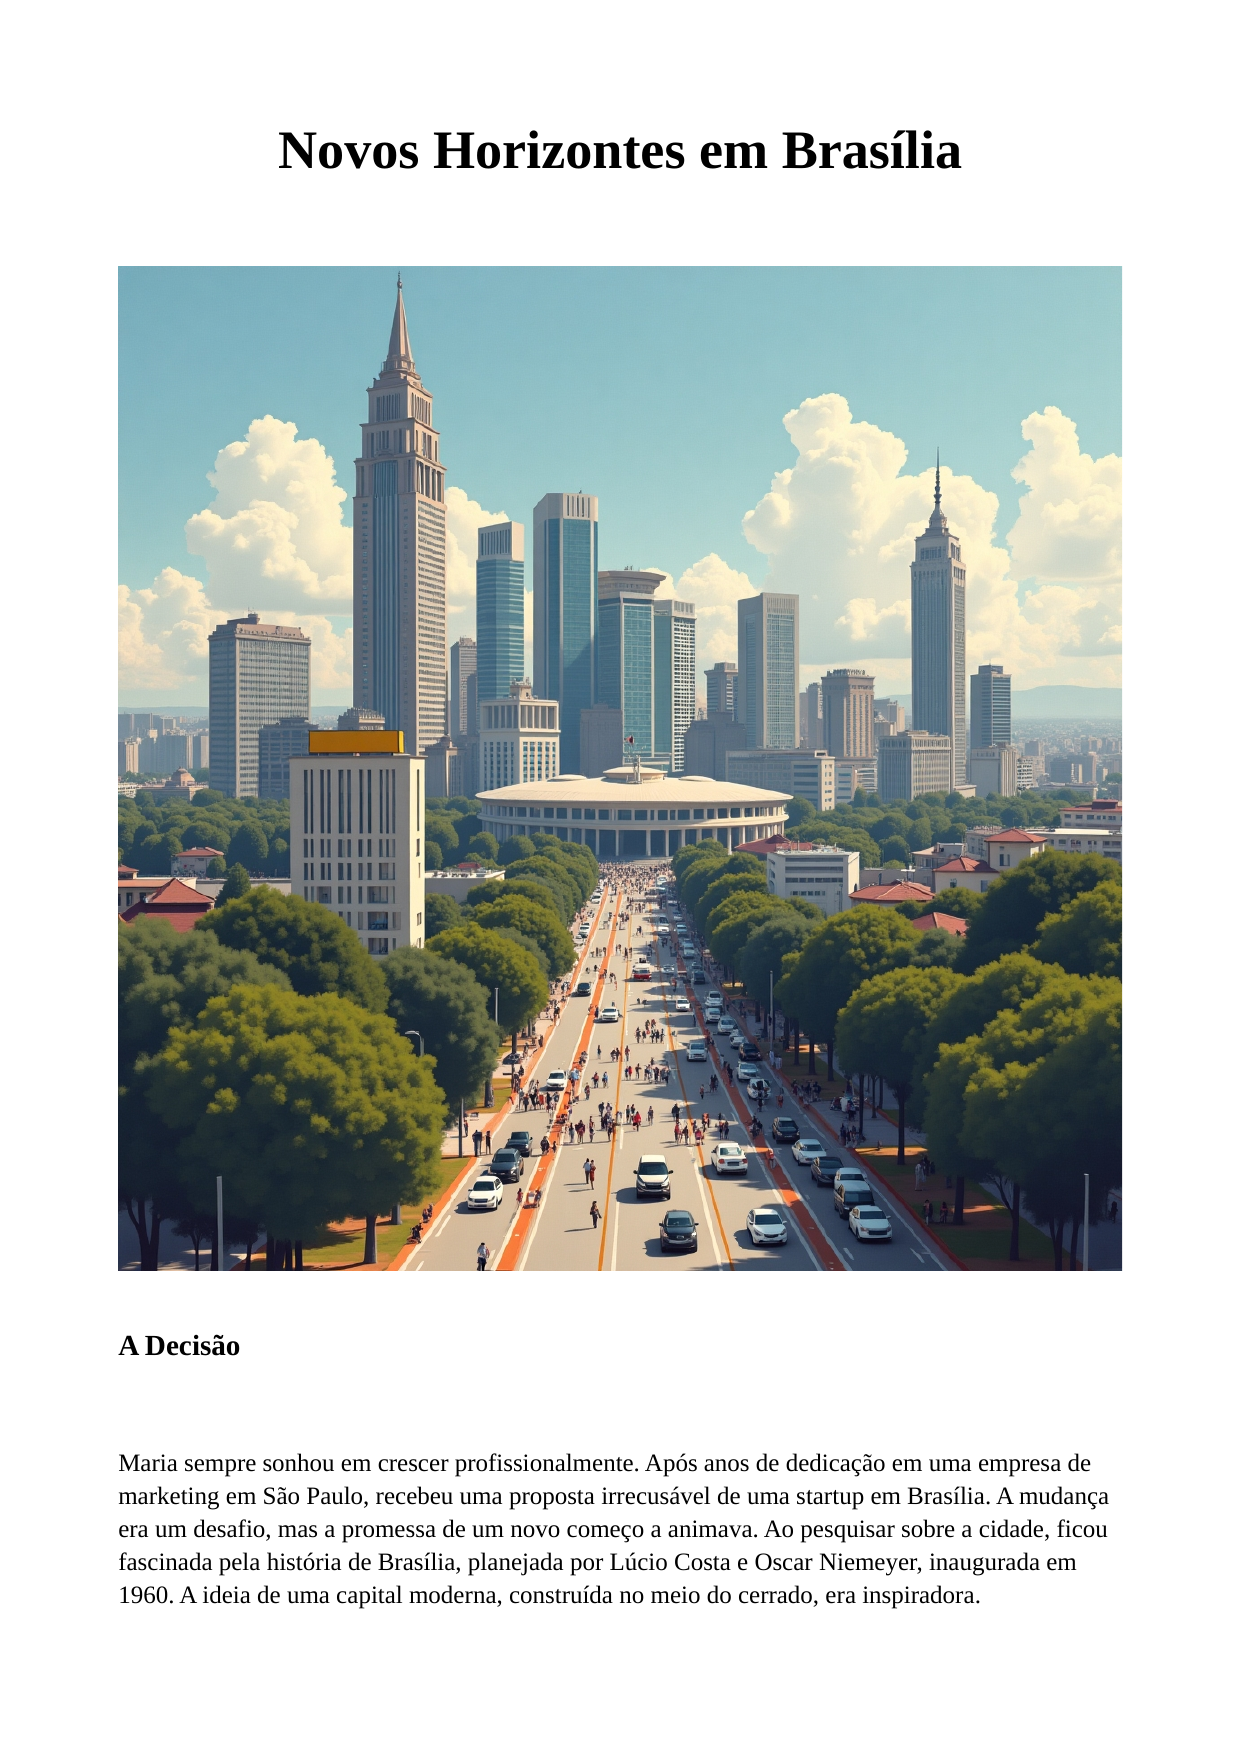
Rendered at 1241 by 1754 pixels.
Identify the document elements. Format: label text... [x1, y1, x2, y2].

text Novos Horizontes em Brasília [118, 118, 1122, 180]
picture [118, 266, 1123, 1271]
text A Decisão [118, 1328, 1122, 1362]
text Maria sempre sonhou em crescer profissionalmente. Após anos de dedicação em uma empresa de marketing em São Paulo, recebeu uma proposta irrecusável de uma startup em Brasília. A mudança era um desafio, mas a promessa de um novo começo a animava. Ao pesquisar sobre a cidade, ficou fascinada pela história de Brasília, planejada por Lúcio Costa e Oscar Niemeyer, inaugurada em 1960. A ideia de uma capital moderna, construída no meio do cerrado, era inspiradora. [118, 1448, 1122, 1609]
